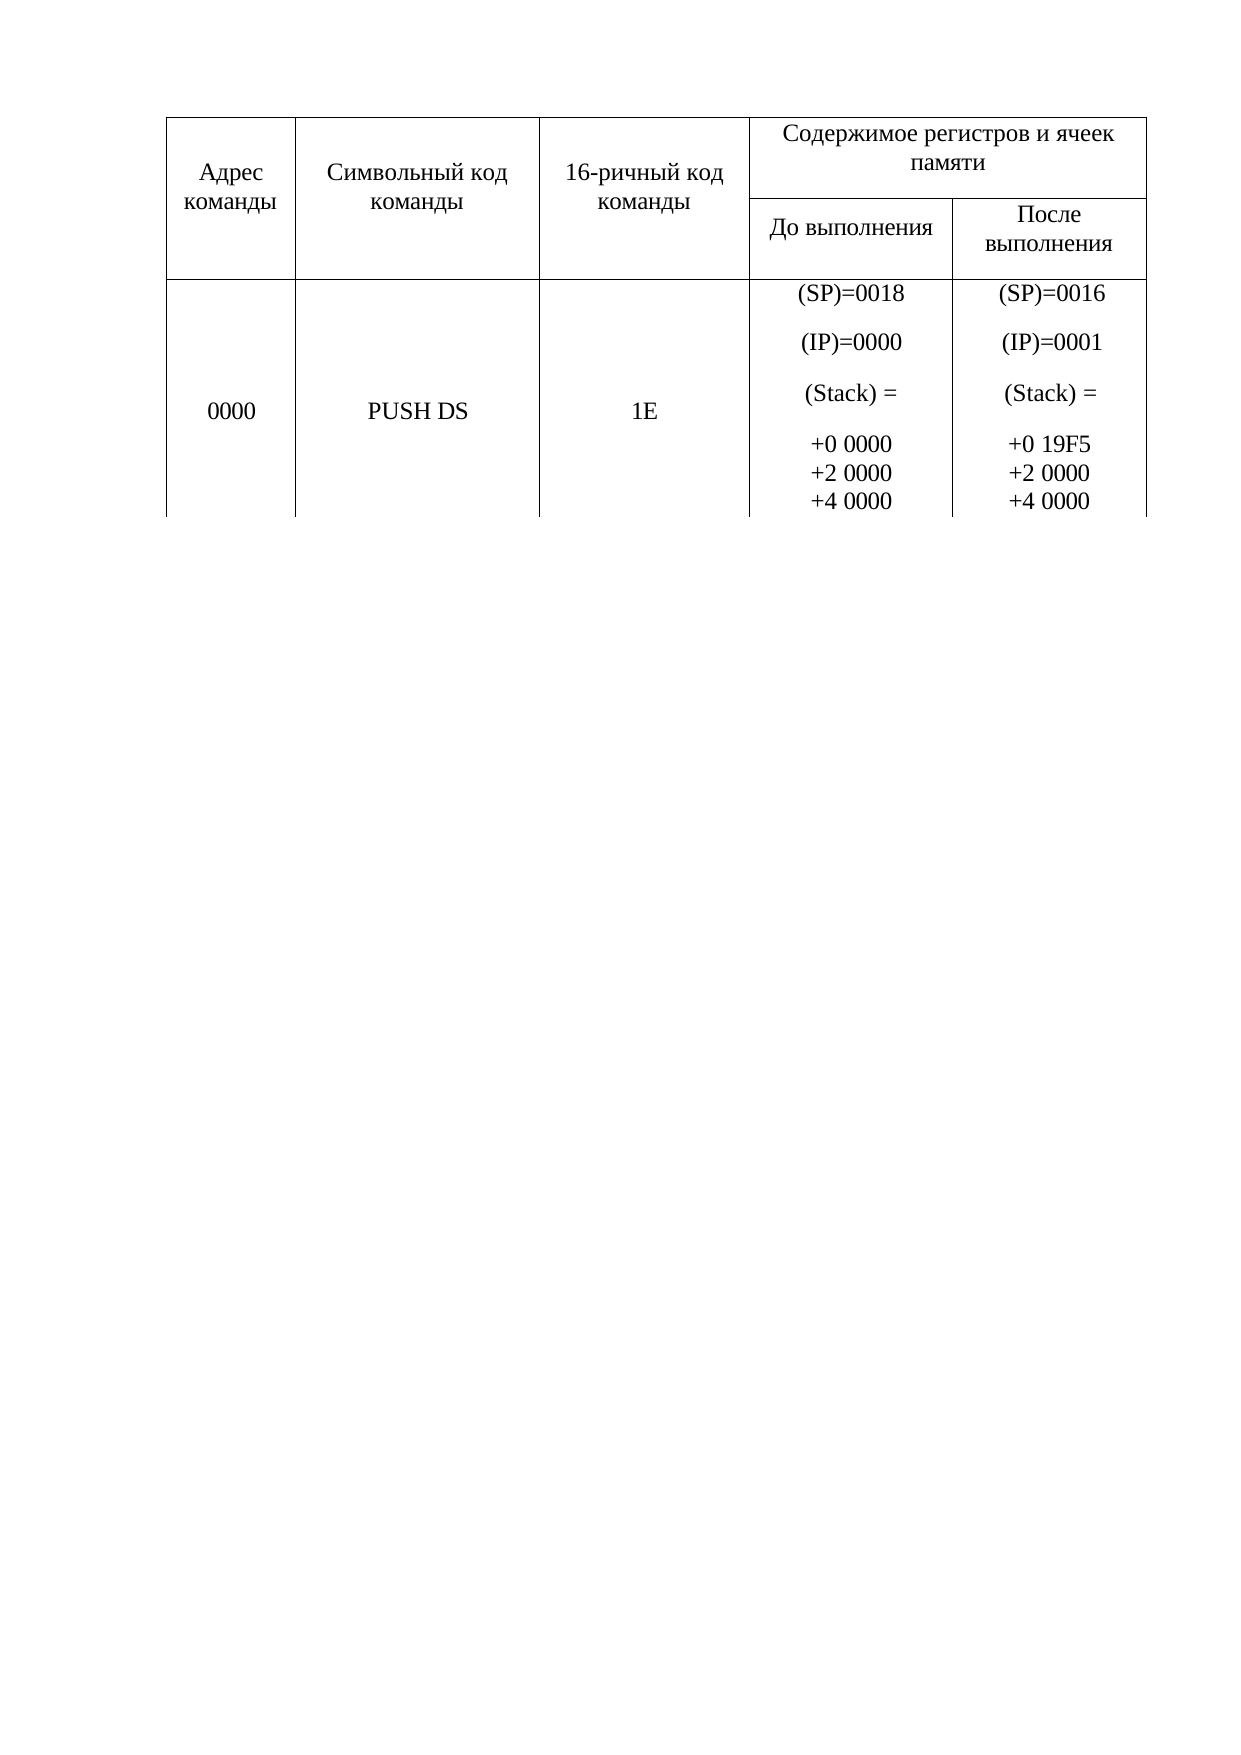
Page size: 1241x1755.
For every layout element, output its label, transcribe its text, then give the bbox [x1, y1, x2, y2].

table_cell +2 0000 [953, 460, 1146, 488]
table_cell [296, 318, 539, 368]
table_cell +0 0000 [750, 429, 952, 460]
table_cell (Stack) = [750, 369, 952, 428]
table_cell [167, 318, 295, 368]
table_cell +4 0000 [750, 489, 952, 517]
table_cell [296, 460, 539, 488]
table_cell +0 19F5 [953, 429, 1146, 460]
table_cell [167, 489, 295, 517]
table_header 16-ричный код команды [540, 118, 749, 278]
table_cell +2 0000 [750, 460, 952, 488]
table_cell +4 0000 [953, 489, 1146, 517]
table_header Символьный код команды [296, 118, 539, 278]
table_cell После выполнения [953, 199, 1146, 278]
table_cell [167, 429, 295, 460]
table_cell [296, 489, 539, 517]
table_cell (IP)=0001 [953, 318, 1146, 368]
table_cell [167, 280, 295, 317]
table_cell (Stack) = [953, 369, 1146, 428]
table_cell [167, 460, 295, 488]
table_cell До выполнения [750, 199, 952, 278]
table_cell [540, 318, 749, 368]
table_cell [296, 280, 539, 317]
table_cell [540, 280, 749, 317]
table_cell PUSH DS [296, 369, 539, 428]
table_header Содержимое регистров и ячеек памяти [750, 118, 1146, 198]
table_cell [540, 429, 749, 460]
table_cell 0000 [167, 369, 295, 428]
table_cell (IP)=0000 [750, 318, 952, 368]
table_cell 1E [540, 369, 749, 428]
table_cell [540, 460, 749, 488]
table_header Адрес команды [167, 118, 295, 278]
table_cell [296, 429, 539, 460]
table_cell (SP)=0016 [953, 280, 1146, 317]
table_cell (SP)=0018 [750, 280, 952, 317]
table_cell [540, 489, 749, 517]
